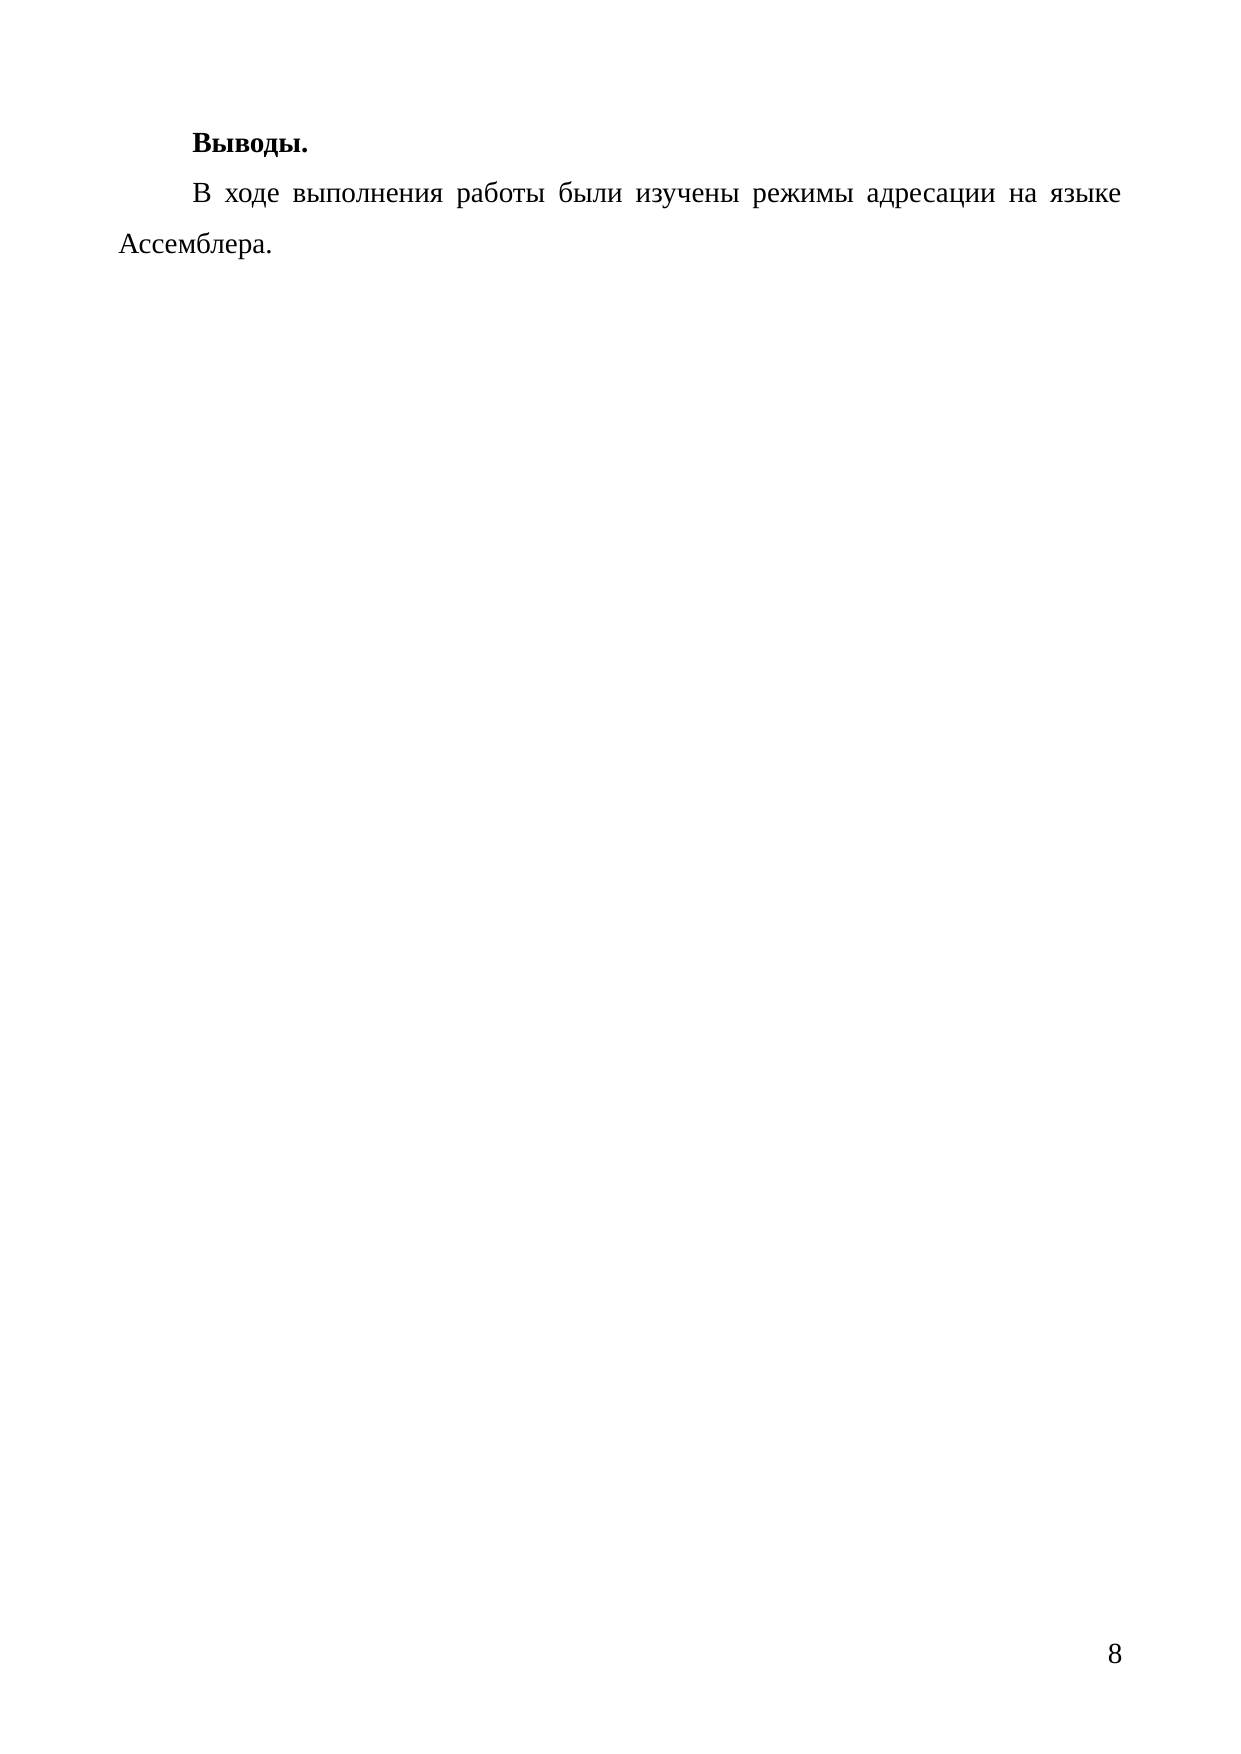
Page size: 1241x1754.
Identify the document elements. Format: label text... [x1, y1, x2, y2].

subtitle Выводы. [118, 125, 1122, 159]
text В ходе выполнения работы были изучены режимы адресации на языке Ассемблера. [118, 176, 1122, 259]
